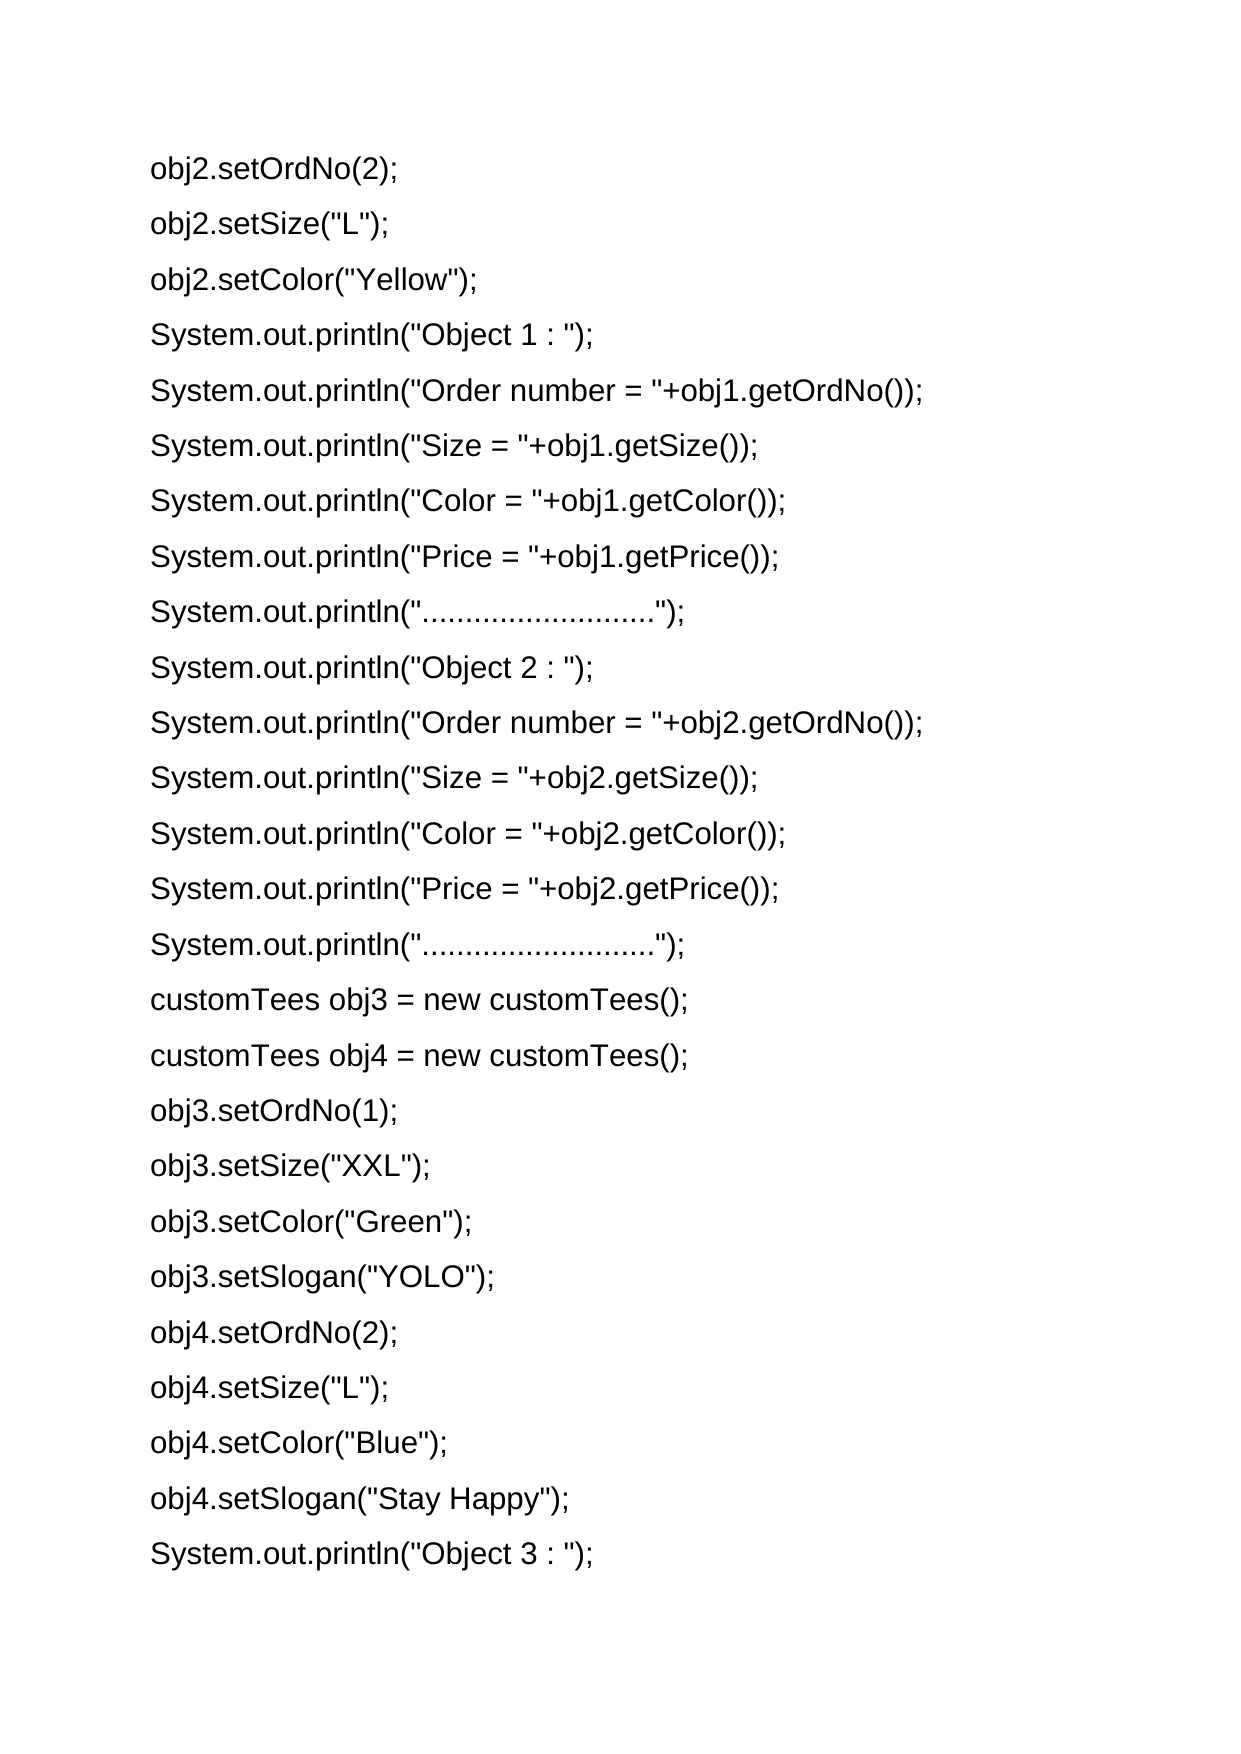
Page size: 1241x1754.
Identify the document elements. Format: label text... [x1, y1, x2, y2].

text System.out.println("Order number = "+obj2.getOrdNo()); [150, 704, 1090, 740]
text obj2.setSize("L"); [150, 205, 1090, 241]
text obj2.setOrdNo(2); [150, 150, 1090, 186]
text System.out.println("Size = "+obj1.getSize()); [150, 427, 1090, 463]
text obj4.setColor("Blue"); [150, 1424, 1090, 1461]
text obj3.setSlogan("YOLO"); [150, 1258, 1090, 1294]
text obj4.setSize("L"); [150, 1369, 1090, 1405]
text obj4.setOrdNo(2); [150, 1314, 1090, 1350]
text customTees obj3 = new customTees(); [150, 981, 1090, 1017]
text System.out.println("Price = "+obj2.getPrice()); [150, 870, 1090, 906]
text obj3.setColor("Green"); [150, 1203, 1090, 1239]
text System.out.println("Object 1 : "); [150, 316, 1090, 352]
text obj3.setSize("XXL"); [150, 1147, 1090, 1183]
text System.out.println("Price = "+obj1.getPrice()); [150, 538, 1090, 574]
text obj4.setSlogan("Stay Happy"); [150, 1480, 1090, 1516]
text obj3.setOrdNo(1); [150, 1092, 1090, 1128]
text System.out.println("Color = "+obj1.getColor()); [150, 482, 1090, 518]
text System.out.println("..........................."); [150, 593, 1090, 629]
text System.out.println("Object 2 : "); [150, 649, 1090, 685]
text System.out.println("Color = "+obj2.getColor()); [150, 815, 1090, 851]
text obj2.setColor("Yellow"); [150, 261, 1090, 297]
text System.out.println("..........................."); [150, 926, 1090, 962]
text customTees obj4 = new customTees(); [150, 1037, 1090, 1073]
text System.out.println("Size = "+obj2.getSize()); [150, 759, 1090, 796]
text System.out.println("Order number = "+obj1.getOrdNo()); [150, 372, 1090, 408]
text System.out.println("Object 3 : "); [150, 1535, 1090, 1571]
